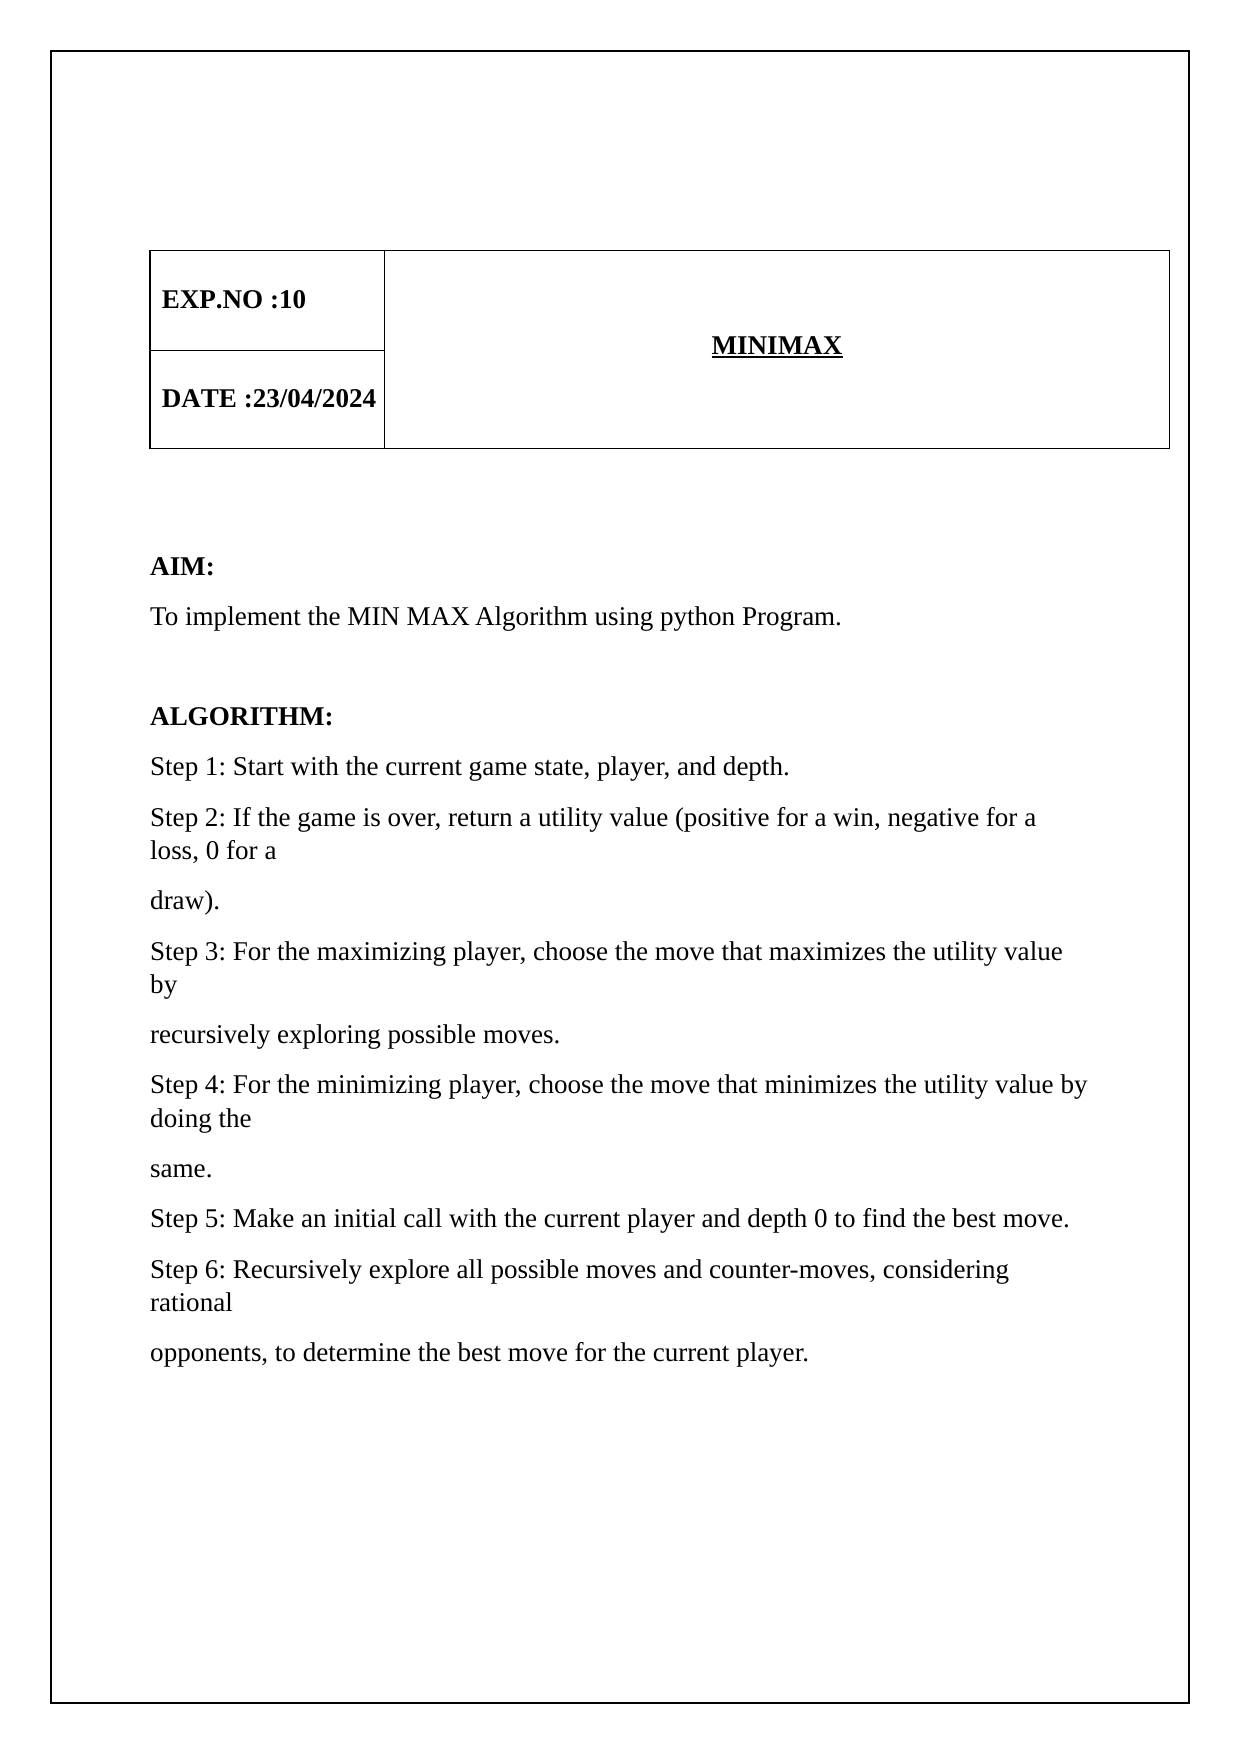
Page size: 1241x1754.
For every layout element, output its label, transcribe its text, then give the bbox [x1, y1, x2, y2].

text Step 6: Recursively explore all possible moves and counter-moves, considering rational [150, 1253, 1090, 1317]
text Step 3: For the maximizing player, choose the move that maximizes the utility value by [150, 934, 1090, 999]
text draw). [150, 884, 1090, 916]
text AIM: [150, 549, 1090, 581]
text ALGORITHM: [150, 700, 1090, 731]
table_header MINIMAX [385, 251, 1169, 448]
table_cell DATE :23/04/2024 [151, 351, 384, 448]
text same. [150, 1152, 1090, 1183]
text Step 1: Start with the current game state, player, and depth. [150, 750, 1090, 782]
text Step 2: If the game is over, return a utility value (positive for a win, negative for a loss, 0 for a [150, 801, 1090, 865]
table_header EXP.NO :10 [151, 251, 384, 350]
text Step 4: For the minimizing player, choose the move that minimizes the utility value by doing the [150, 1068, 1090, 1133]
text opponents, to determine the best move for the current player. [150, 1336, 1090, 1368]
text Step 5: Make an initial call with the current player and depth 0 to find the best move. [150, 1202, 1090, 1234]
text To implement the MIN MAX Algorithm using python Program. [150, 600, 1090, 631]
text recursively exploring possible moves. [150, 1018, 1090, 1049]
